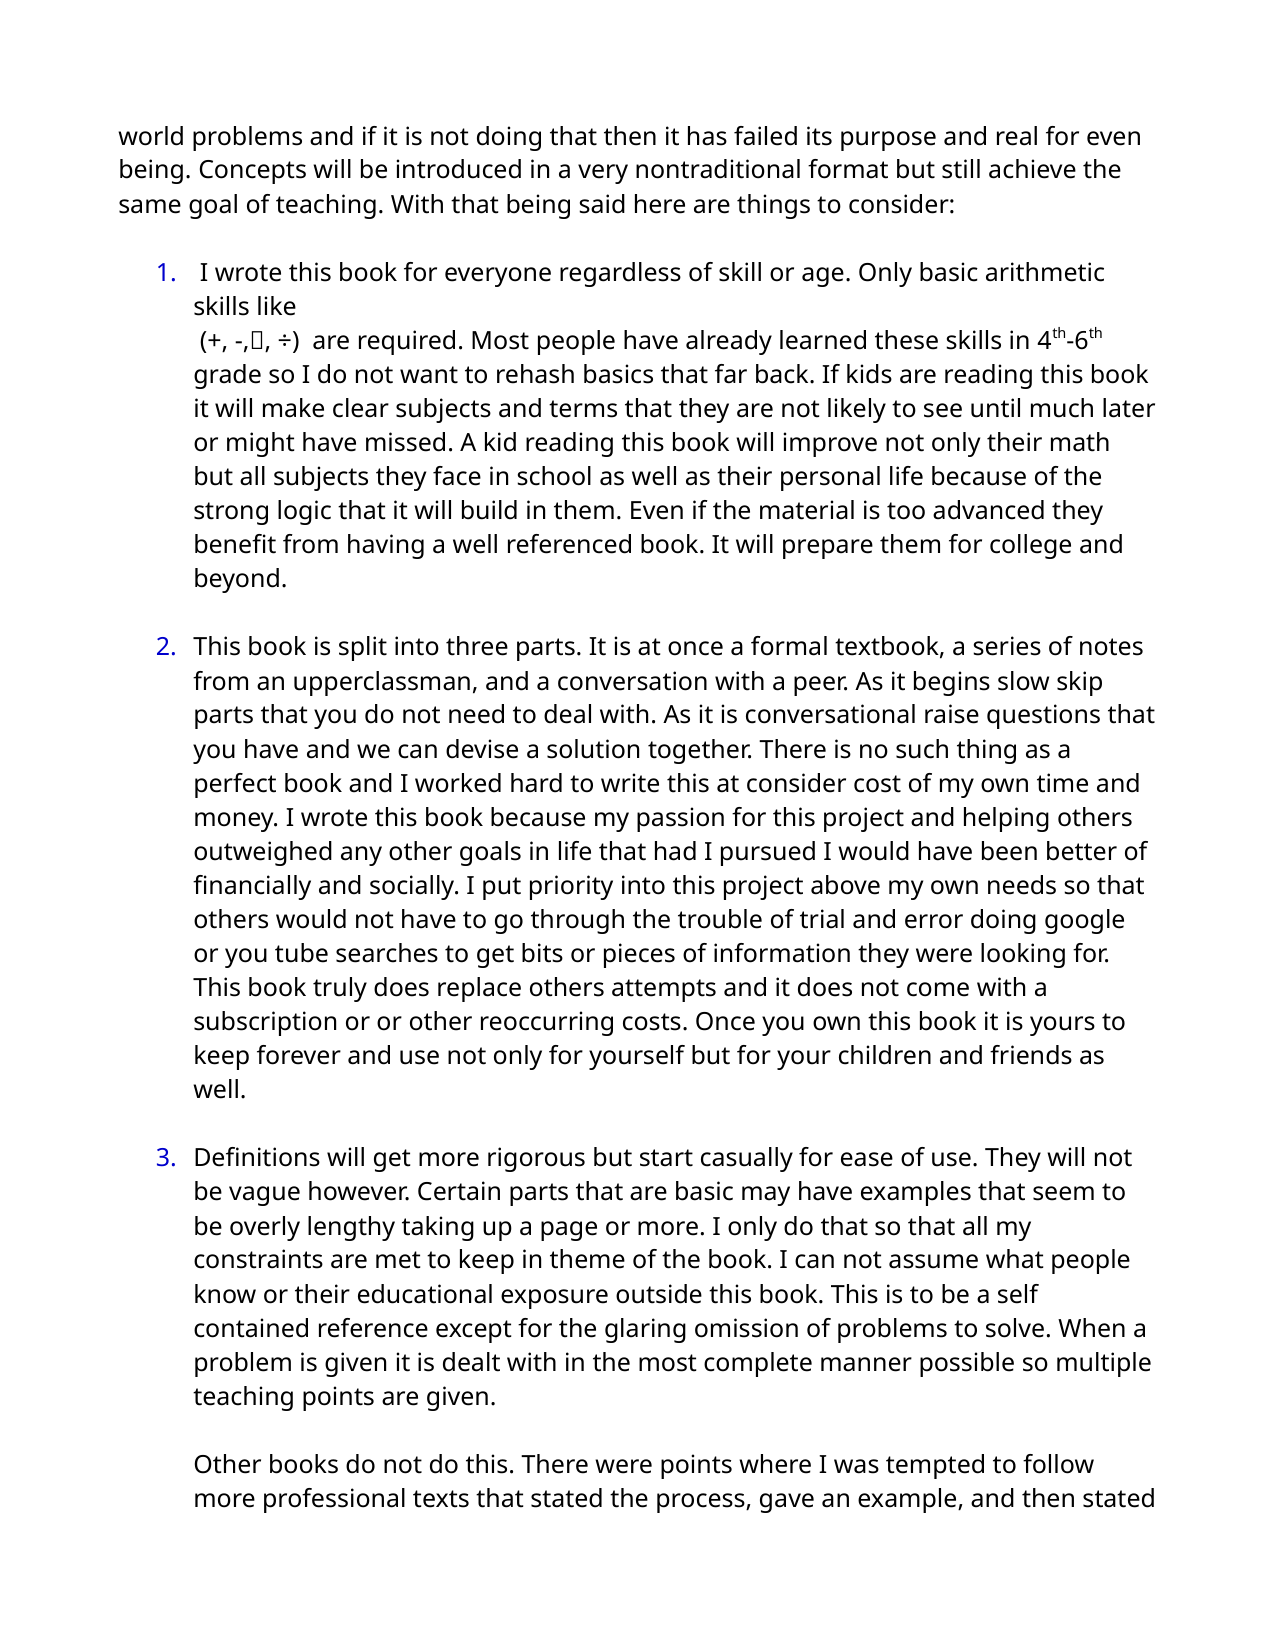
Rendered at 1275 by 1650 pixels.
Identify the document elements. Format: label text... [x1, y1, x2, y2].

list Definitions will get more rigorous but start casually for ease of use. They will not be vague however. Certain parts that are basic may have examples that seem to be overly lengthy taking up a page or more. I only do that so that all my constraints are met to keep in theme of the book. I can not assume what people know or their educational exposure outside this book. This is to be a self contained reference except for the glaring omission of problems to solve. When a problem is given it is dealt with in the most complete manner possible so multiple teaching points are given. [156, 1140, 1157, 1412]
list Other books do not do this. There were points where I was tempted to follow more professional texts that stated the process, gave an example, and then stated [156, 1447, 1157, 1515]
text world problems and if it is not doing that then it has failed its purpose and real for even being. Concepts will be introduced in a very nontraditional format but still achieve the same goal of teaching. With that being said here are things to consider: [118, 118, 1157, 220]
list This book is split into three parts. It is at once a formal textbook, a series of notes from an upperclassman, and a conversation with a peer. As it begins slow skip parts that you do not need to deal with. As it is conversational raise questions that you have and we can devise a solution together. There is no such thing as a perfect book and I worked hard to write this at consider cost of my own time and money. I wrote this book because my passion for this project and helping others outweighed any other goals in life that had I pursued I would have been better of financially and socially. I put priority into this project above my own needs so that others would not have to go through the trouble of trial and error doing google or you tube searches to get bits or pieces of information they were looking for. This book truly does replace others attempts and it does not come with a subscription or or other reoccurring costs. Once you own this book it is yours to keep forever and use not only for yourself but for your children and friends as well. [156, 629, 1157, 1106]
list (+, -,, ÷) are required. Most people have already learned these skills in 4th-6th grade so I do not want to rehash basics that far back. If kids are reading this book it will make clear subjects and terms that they are not likely to see until much later or might have missed. A kid reading this book will improve not only their math but all subjects they face in school as well as their personal life because of the strong logic that it will build in them. Even if the material is too advanced they benefit from having a well referenced book. It will prepare them for college and beyond. [156, 322, 1157, 595]
list I wrote this book for everyone regardless of skill or age. Only basic arithmetic skills like [156, 254, 1157, 322]
